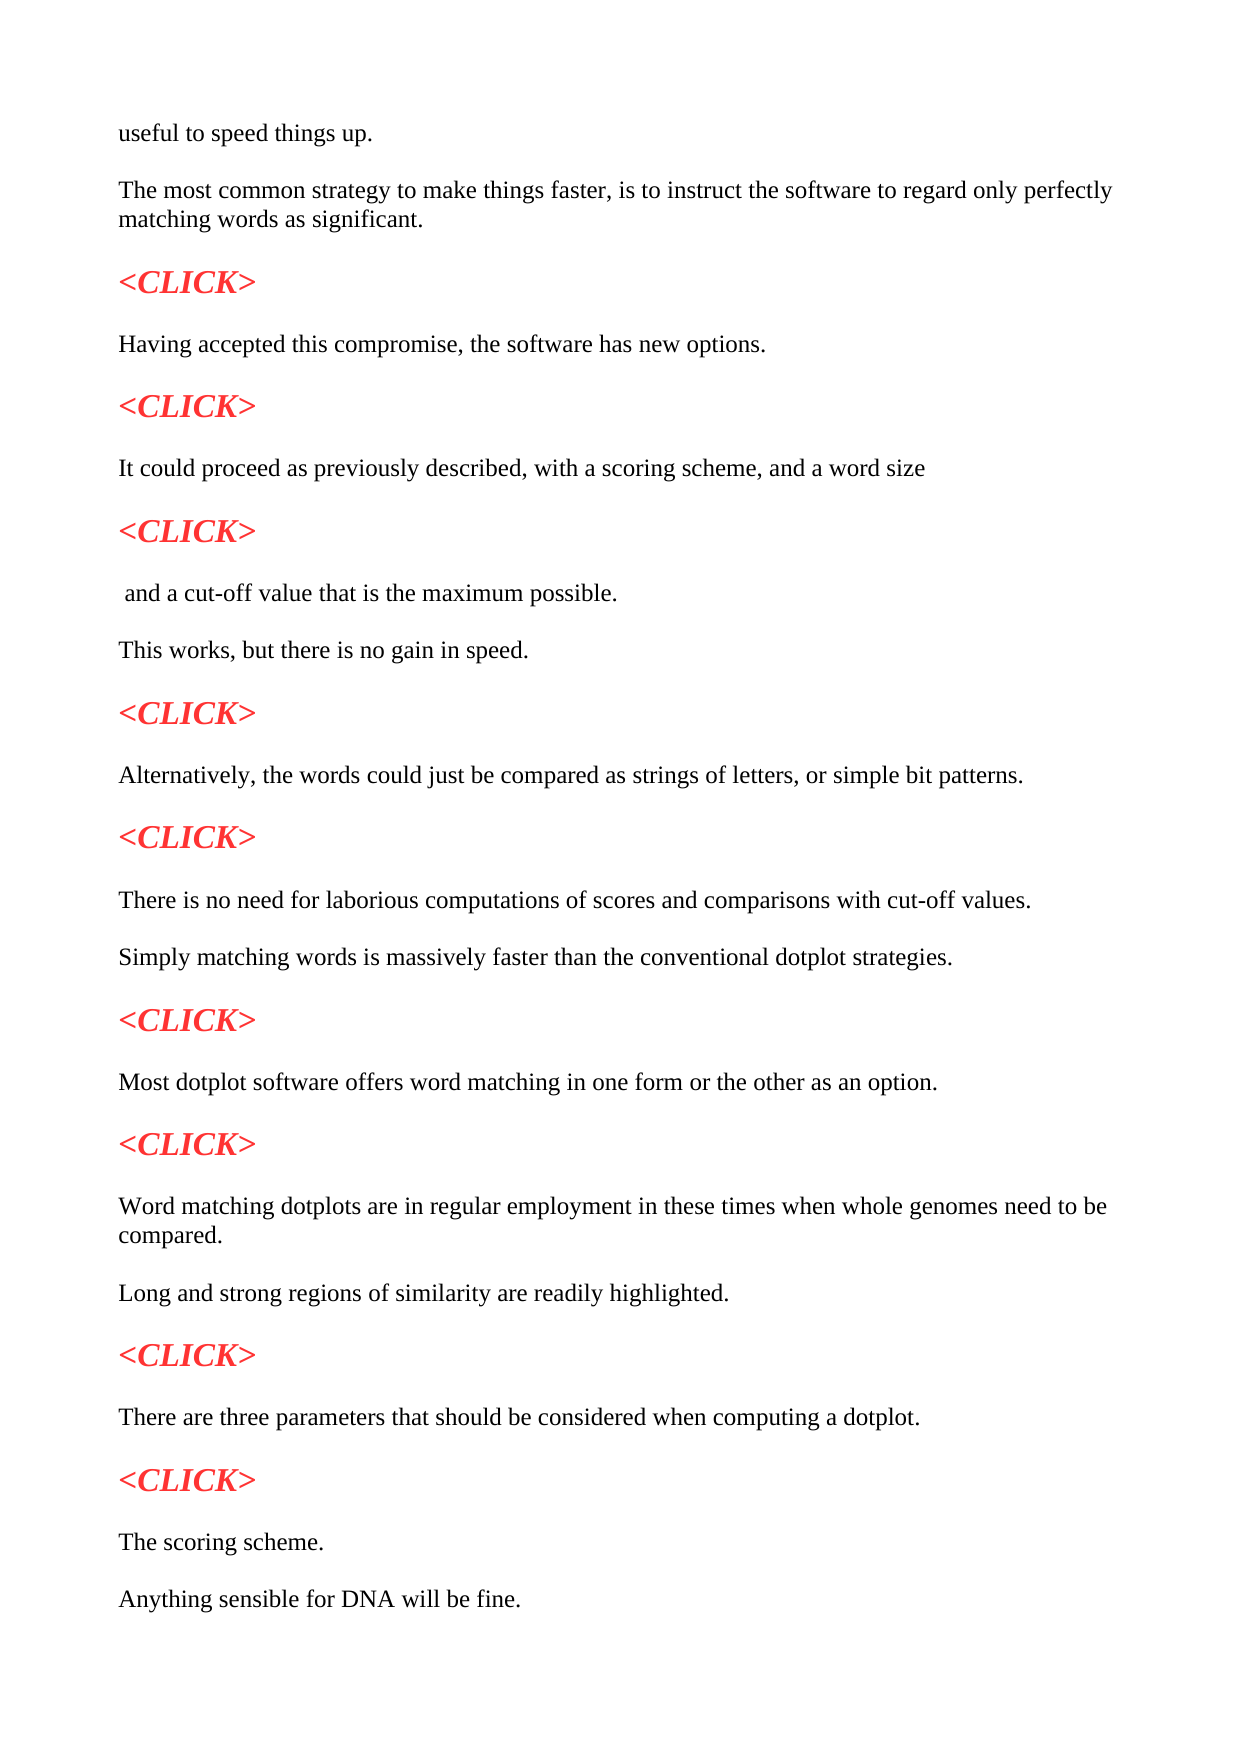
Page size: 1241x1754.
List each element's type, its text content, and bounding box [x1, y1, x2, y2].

text <CLICK> [118, 693, 1122, 731]
text Word matching dotplots are in regular employment in these times when whole genomes need to be compared. [118, 1191, 1122, 1249]
text <CLICK> [118, 1335, 1122, 1373]
text It could proceed as previously described, with a scoring scheme, and a word size [118, 453, 1122, 482]
text Simply matching words is massively faster than the conventional dotplot strategies. [118, 942, 1122, 971]
text This works, but there is no gain in speed. [118, 636, 1122, 664]
text Most dotplot software offers word matching in one form or the other as an option. [118, 1067, 1122, 1096]
text <CLICK> [118, 1000, 1122, 1038]
text <CLICK> [118, 511, 1122, 549]
text Alternatively, the words could just be compared as strings of letters, or simple bit patterns. [118, 760, 1122, 789]
text useful to speed things up. [118, 118, 1122, 147]
text The scoring scheme. [118, 1527, 1122, 1556]
text The most common strategy to make things faster, is to instruct the software to regard only perfectly matching words as significant. [118, 176, 1122, 233]
text There is no need for laborious computations of scores and comparisons with cut-off values. [118, 885, 1122, 913]
text <CLICK> [118, 1124, 1122, 1163]
text and a cut-off value that is the maximum possible. [118, 578, 1122, 607]
text Having accepted this compromise, the software has new options. [118, 329, 1122, 358]
text <CLICK> [118, 386, 1122, 425]
text <CLICK> [118, 262, 1122, 300]
text <CLICK> [118, 1460, 1122, 1498]
text <CLICK> [118, 818, 1122, 856]
text There are three parameters that should be considered when computing a dotplot. [118, 1402, 1122, 1431]
text Long and strong regions of similarity are readily highlighted. [118, 1278, 1122, 1306]
text Anything sensible for DNA will be fine. [118, 1584, 1122, 1613]
